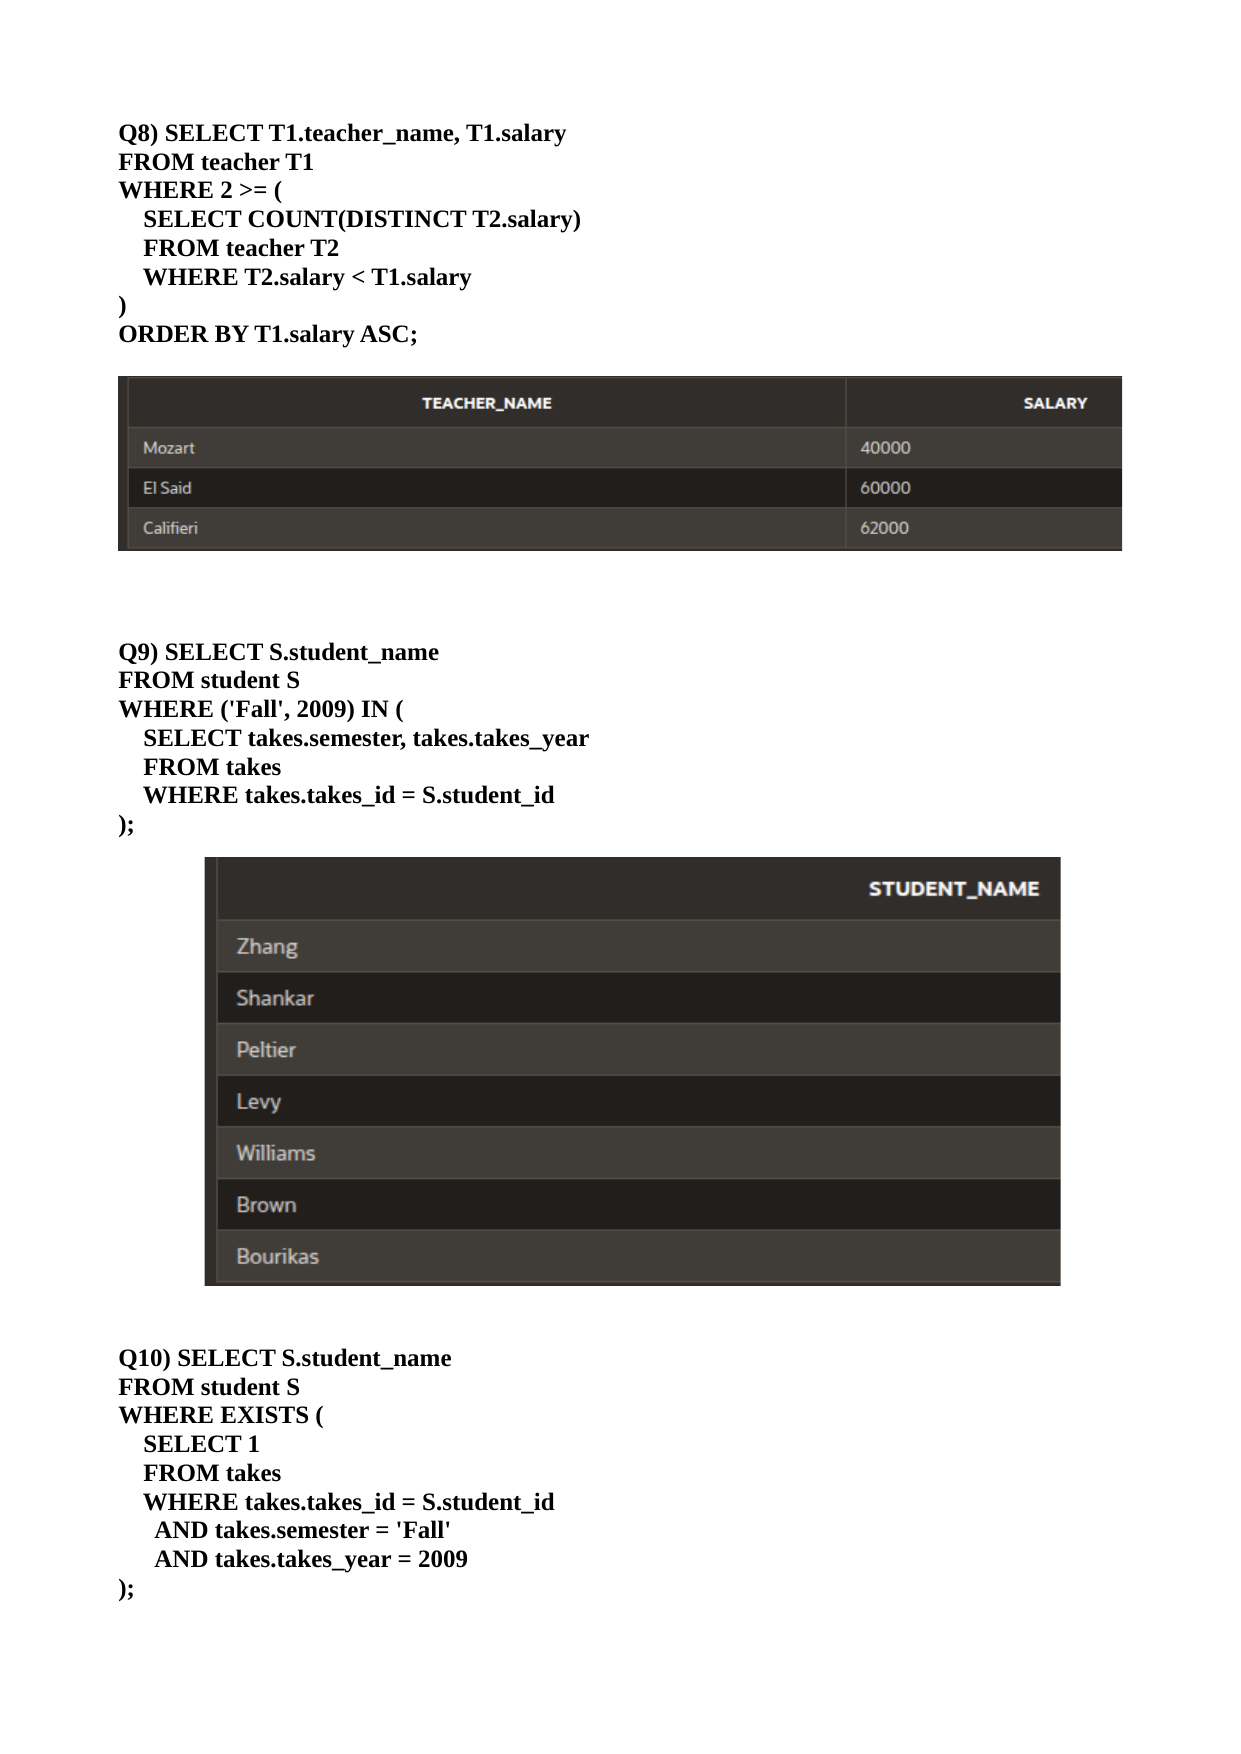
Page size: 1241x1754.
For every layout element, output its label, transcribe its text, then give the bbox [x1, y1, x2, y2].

text FROM student S [118, 1372, 1122, 1400]
text WHERE ('Fall', 2009) IN ( [118, 694, 1122, 723]
text SELECT takes.semester, takes.takes_year [118, 723, 1122, 752]
text FROM teacher T1 [118, 147, 1122, 176]
text FROM takes [118, 1458, 1122, 1487]
picture [204, 857, 1061, 1286]
text SELECT COUNT(DISTINCT T2.salary) [118, 204, 1122, 233]
text FROM student S [118, 665, 1122, 694]
text SELECT 1 [118, 1429, 1122, 1458]
text FROM teacher T2 [118, 233, 1122, 262]
text ); [118, 1573, 1122, 1602]
text WHERE T2.salary < T1.salary [118, 262, 1122, 291]
text WHERE EXISTS ( [118, 1400, 1122, 1429]
text WHERE takes.takes_id = S.student_id [118, 1487, 1122, 1515]
text AND takes.semester = 'Fall' [118, 1515, 1122, 1544]
text Q9) SELECT S.student_name [118, 637, 1122, 665]
text Q8) SELECT T1.teacher_name, T1.salary [118, 118, 1122, 147]
text ORDER BY T1.salary ASC; [118, 319, 1122, 348]
text ) [118, 291, 1122, 319]
text WHERE takes.takes_id = S.student_id [118, 780, 1122, 809]
text FROM takes [118, 752, 1122, 780]
text AND takes.takes_year = 2009 [118, 1544, 1122, 1573]
text ); [118, 809, 1122, 838]
picture [118, 376, 1123, 551]
text Q10) SELECT S.student_name [118, 1343, 1122, 1372]
text WHERE 2 >= ( [118, 176, 1122, 204]
